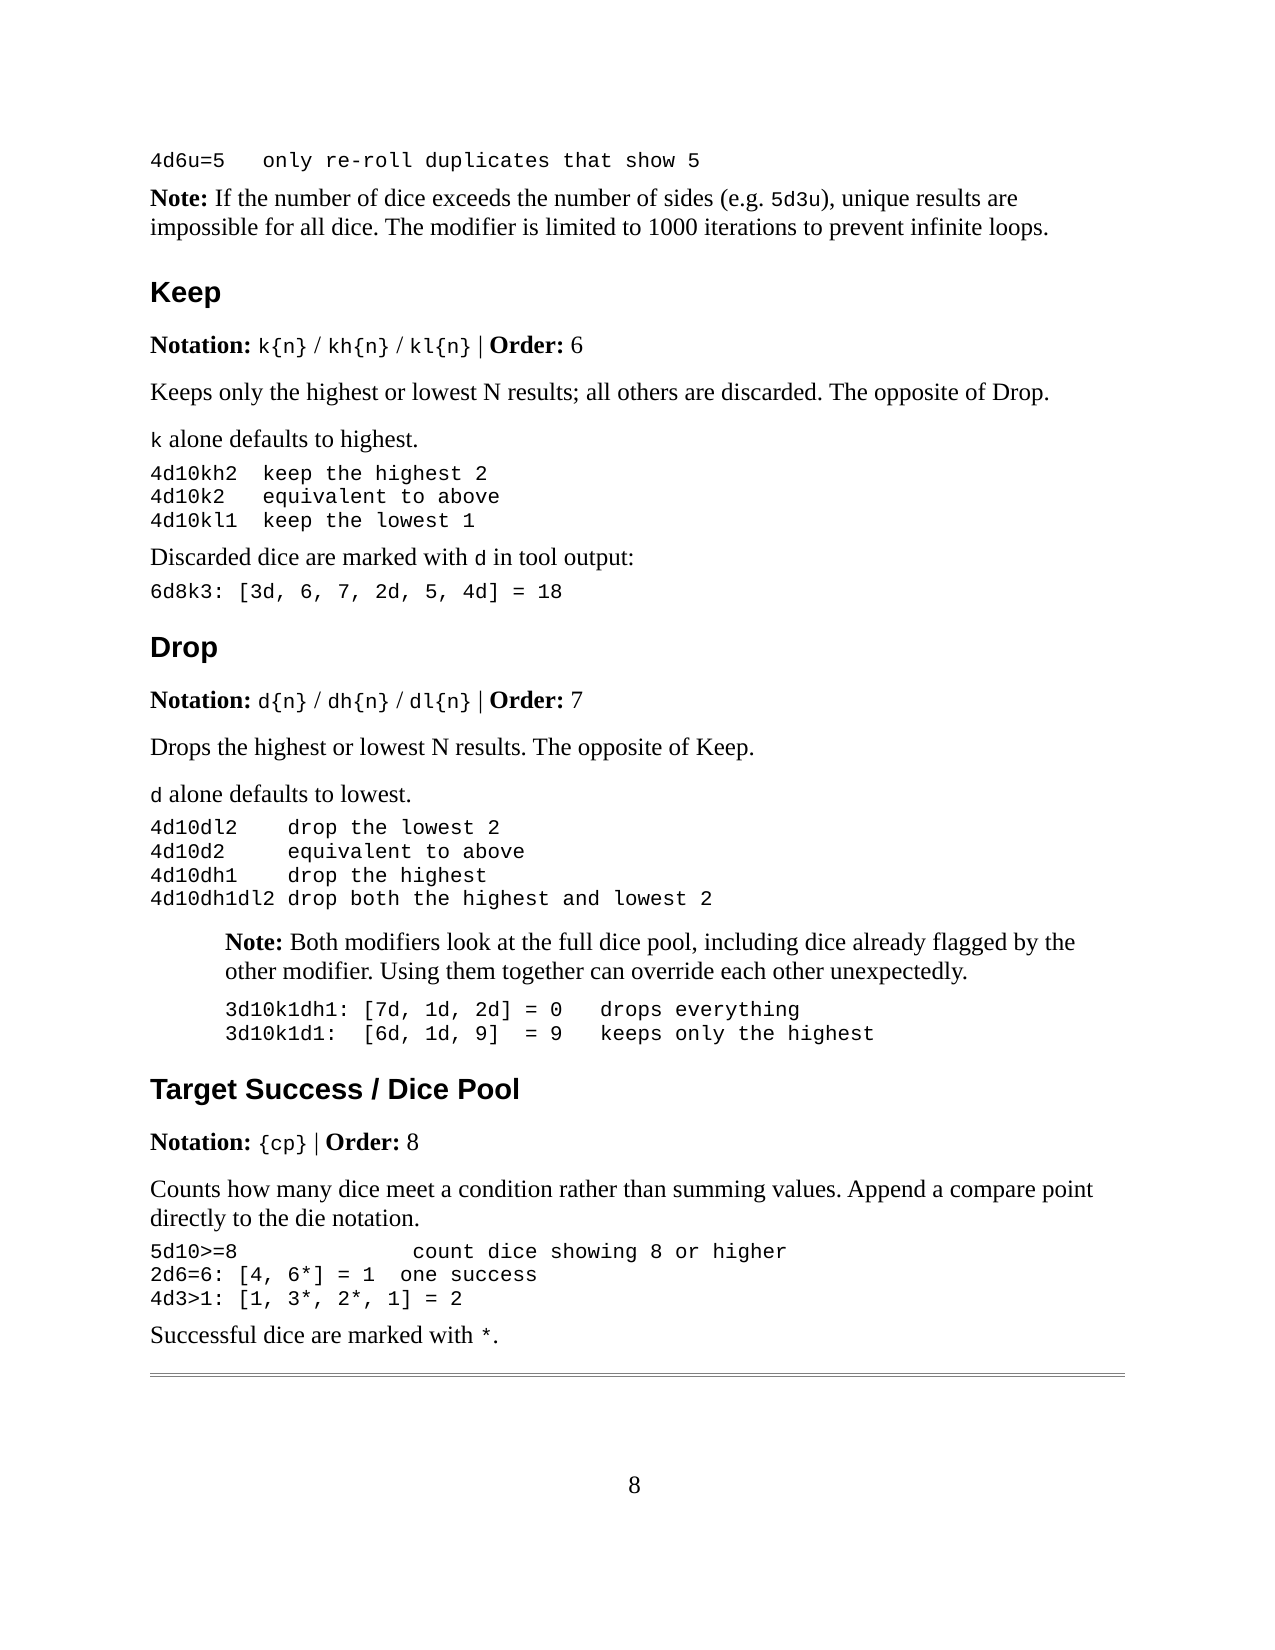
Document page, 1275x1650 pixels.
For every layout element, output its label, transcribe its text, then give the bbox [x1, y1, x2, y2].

text Notation: k{n} / kh{n} / kl{n} | Order: 6 [150, 330, 1125, 359]
text Successful dice are marked with *. [150, 1321, 1125, 1350]
text 4d10dh1dl2 drop both the highest and lowest 2 [150, 888, 1125, 912]
text 4d3>1: [1, 3*, 2*, 1] = 2 [150, 1288, 1125, 1312]
text 6d8k3: [3d, 6, 7, 2d, 5, 4d] = 18 [150, 581, 1125, 605]
text 5d10>=8 count dice showing 8 or higher [150, 1241, 1125, 1264]
text 4d10dl2 drop the lowest 2 [150, 817, 1125, 841]
text Notation: {cp} | Order: 8 [150, 1127, 1125, 1156]
text Drops the highest or lowest N results. The opposite of Keep. [150, 732, 1125, 761]
text 4d10kh2 keep the highest 2 [150, 463, 1125, 486]
text 3d10k1dh1: [7d, 1d, 2d] = 0 drops everything [225, 999, 1125, 1023]
text Discarded dice are marked with d in tool output: [150, 542, 1125, 572]
text d alone defaults to lowest. [150, 779, 1125, 808]
text Keeps only the highest or lowest N results; all others are discarded. The opposite of Drop. [150, 377, 1125, 406]
text Notation: d{n} / dh{n} / dl{n} | Order: 7 [150, 685, 1125, 714]
subtitle Drop [150, 630, 1125, 663]
text 4d10kl1 keep the lowest 1 [150, 510, 1125, 533]
text 3d10k1d1: [6d, 1d, 9] = 9 keeps only the highest [225, 1023, 1125, 1047]
text k alone defaults to highest. [150, 424, 1125, 454]
text 4d6u=5 only re-roll duplicates that show 5 [150, 150, 1125, 174]
subtitle Keep [150, 275, 1125, 308]
text 4d10d2 equivalent to above [150, 841, 1125, 865]
text Note: If the number of dice exceeds the number of sides (e.g. 5d3u), unique results are impossible for all dice. The modifier is limited to 1000 iterations to prevent infinite loops. [150, 183, 1125, 241]
text Note: Both modifiers look at the full dice pool, including dice already flagged by the other modifier. Using them together can override each other unexpectedly. [225, 927, 1125, 984]
text 4d10dh1 drop the highest [150, 865, 1125, 888]
text 2d6=6: [4, 6*] = 1 one success [150, 1264, 1125, 1288]
text 4d10k2 equivalent to above [150, 486, 1125, 510]
text Counts how many dice meet a condition rather than summing values. Append a compare point directly to the die notation. [150, 1174, 1125, 1232]
subtitle Target Success / Dice Pool [150, 1072, 1125, 1105]
